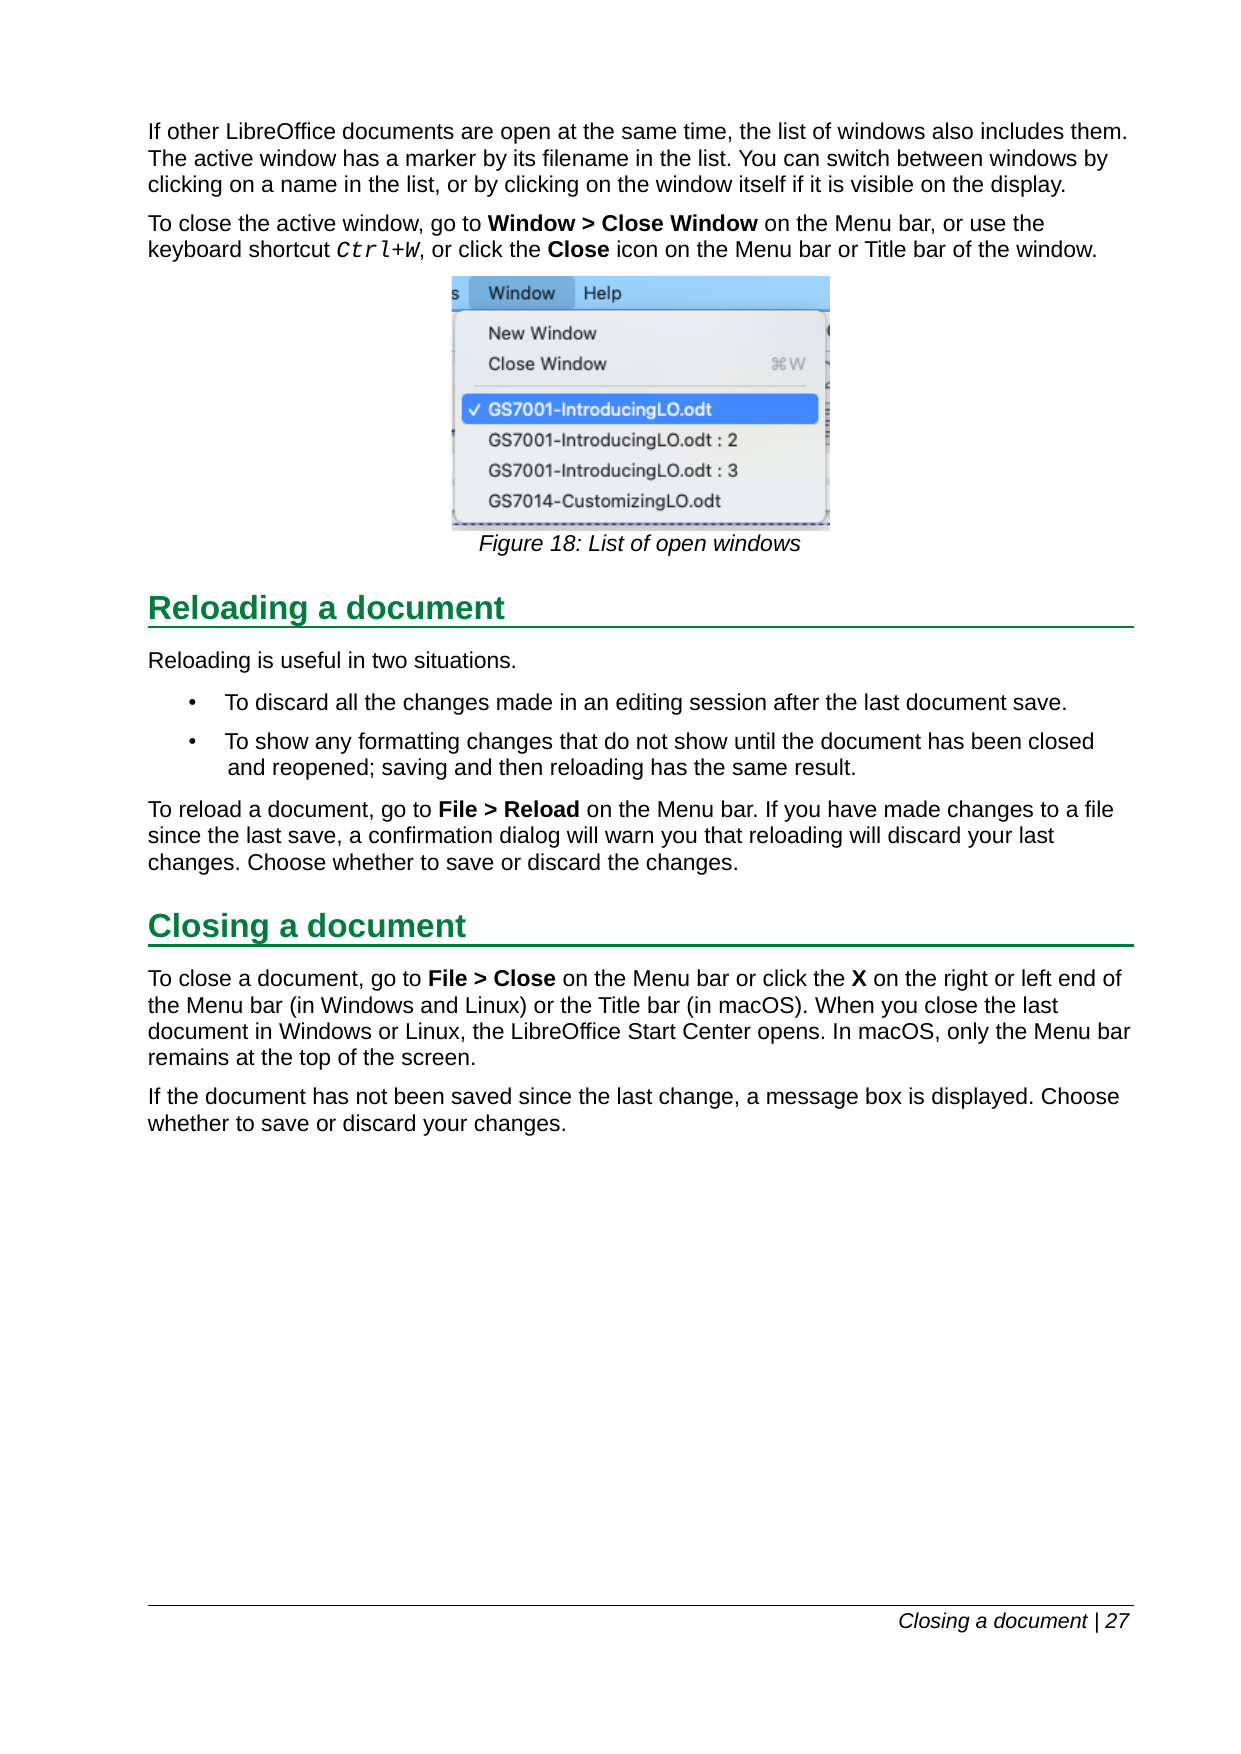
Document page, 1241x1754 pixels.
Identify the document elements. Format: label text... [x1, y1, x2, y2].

text Figure 18: List of open windows [452, 531, 830, 556]
list To show any formatting changes that do not show until the document has been closed and reopened; saving and then reloading has the same result. [185, 725, 1134, 783]
list Reloading is useful in two situations. [148, 647, 1134, 673]
text To close the active window, go to Window > Close Window on the Menu bar, or use the keyboard shortcut Ctrl+W, or click the Close icon on the Menu bar or Title bar of the window. [148, 210, 1134, 264]
text To reload a document, go to File > Reload on the Menu bar. If you have made changes to a file since the last save, a confirmation dialog will warn you that reloading will discard your last changes. Choose whether to save or discard the changes. [148, 796, 1134, 875]
subtitle Reloading a document [148, 588, 1134, 626]
list To discard all the changes made in an editing session after the last document save. [185, 686, 1134, 715]
text If the document has not been saved since the last change, a message box is displayed. Choose whether to save or discard your changes. [148, 1083, 1134, 1136]
text If other LibreOffice documents are open at the same time, the list of windows also includes them. The active window has a marker by its filename in the list. You can switch between windows by clicking on a name in the list, or by clicking on the window itself if it is visible on the display. [148, 118, 1134, 197]
text To close a document, go to File > Close on the Menu bar or click the X on the right or left end of the Menu bar (in Windows and Linux) or the Title bar (in macOS). When you close the last document in Windows or Linux, the LibreOffice Start Center opens. In macOS, only the Menu bar remains at the top of the screen. [148, 965, 1134, 1071]
subtitle Closing a document [148, 906, 1134, 944]
picture [451, 276, 830, 531]
